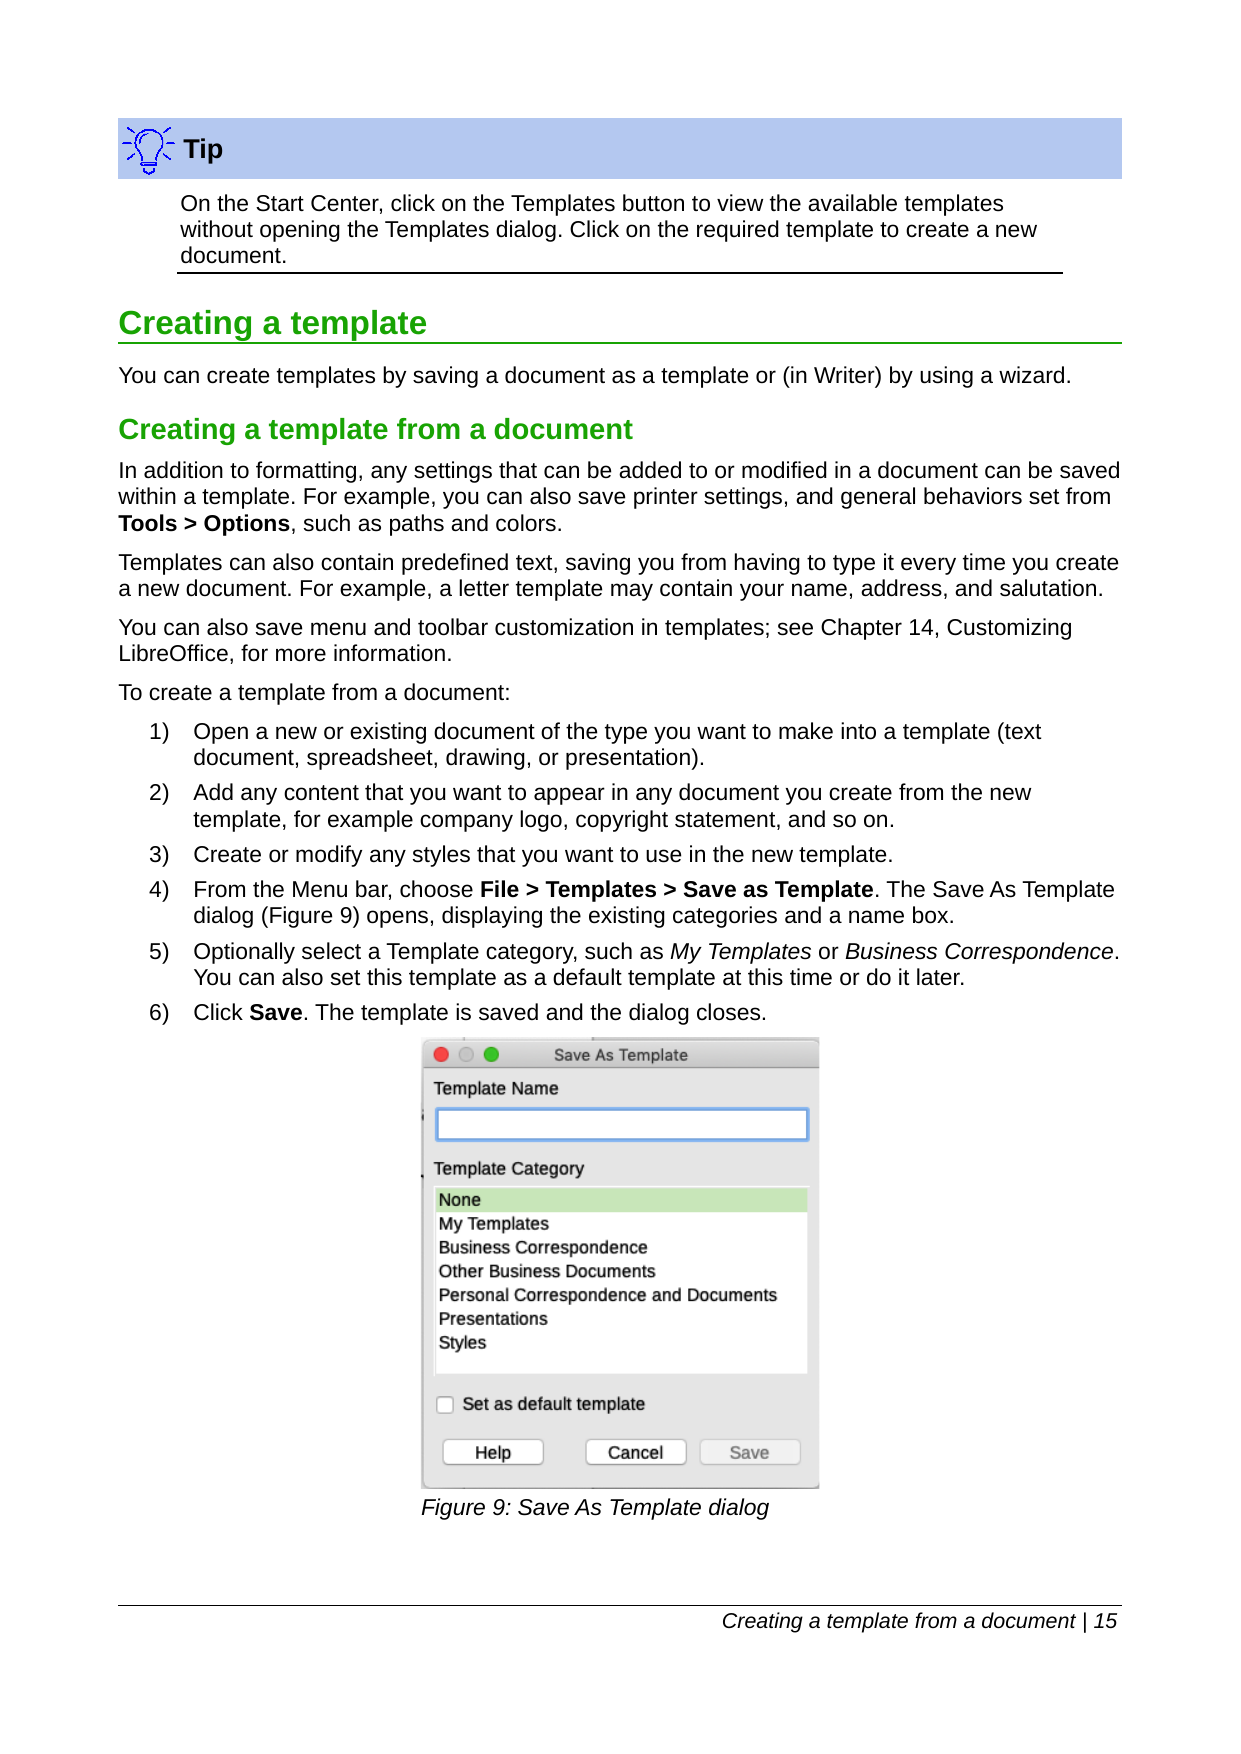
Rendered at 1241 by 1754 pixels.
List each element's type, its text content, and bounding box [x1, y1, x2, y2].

picture [420, 1037, 820, 1489]
list Click Save. The template is saved and the dialog closes. [169, 999, 1122, 1026]
list From the Menu bar, choose File > Templates > Save as Template. The Save As Template dialog (Figure 9) opens, displaying the existing categories and a name box. [169, 876, 1122, 929]
list Optionally select a Template category, such as My Templates or Business Correspondence. You can also set this template as a default template at this time or do it later. [169, 938, 1122, 990]
list Open a new or existing document of the type you want to make into a template (text document, spreadsheet, drawing, or presentation). [169, 718, 1122, 771]
text You can create templates by saving a document as a template or (in Writer) by using a wizard. [118, 362, 1122, 388]
subtitle Creating a template from a document [118, 412, 1122, 445]
list Create or modify any styles that you want to use in the new template. [169, 841, 1122, 867]
text In addition to formatting, any settings that can be added to or modified in a document can be saved within a template. For example, you can also save printer settings, and general behaviors set from Tools > Options, such as paths and colors. [118, 457, 1122, 536]
text On the Start Center, click on the Templates button to view the available templates without opening the Templates dialog. Click on the required template to create a new document. [177, 187, 1063, 272]
text Figure 9: Save As Template dialog [421, 1489, 819, 1520]
text To create a template from a document: [118, 679, 1122, 705]
text Templates can also contain predefined text, saving you from having to type it every time you create a new document. For example, a letter template may contain your name, address, and salutation. [118, 548, 1122, 601]
list Add any content that you want to appear in any document you create from the new template, for example company logo, copyright statement, and so on. [169, 779, 1122, 832]
subtitle Tip [118, 118, 1122, 179]
subtitle Creating a template [118, 303, 1122, 342]
text You can also save menu and toolbar customization in templates; see Chapter 14, Customizing LibreOffice, for more information. [118, 614, 1122, 666]
picture [119, 119, 179, 179]
